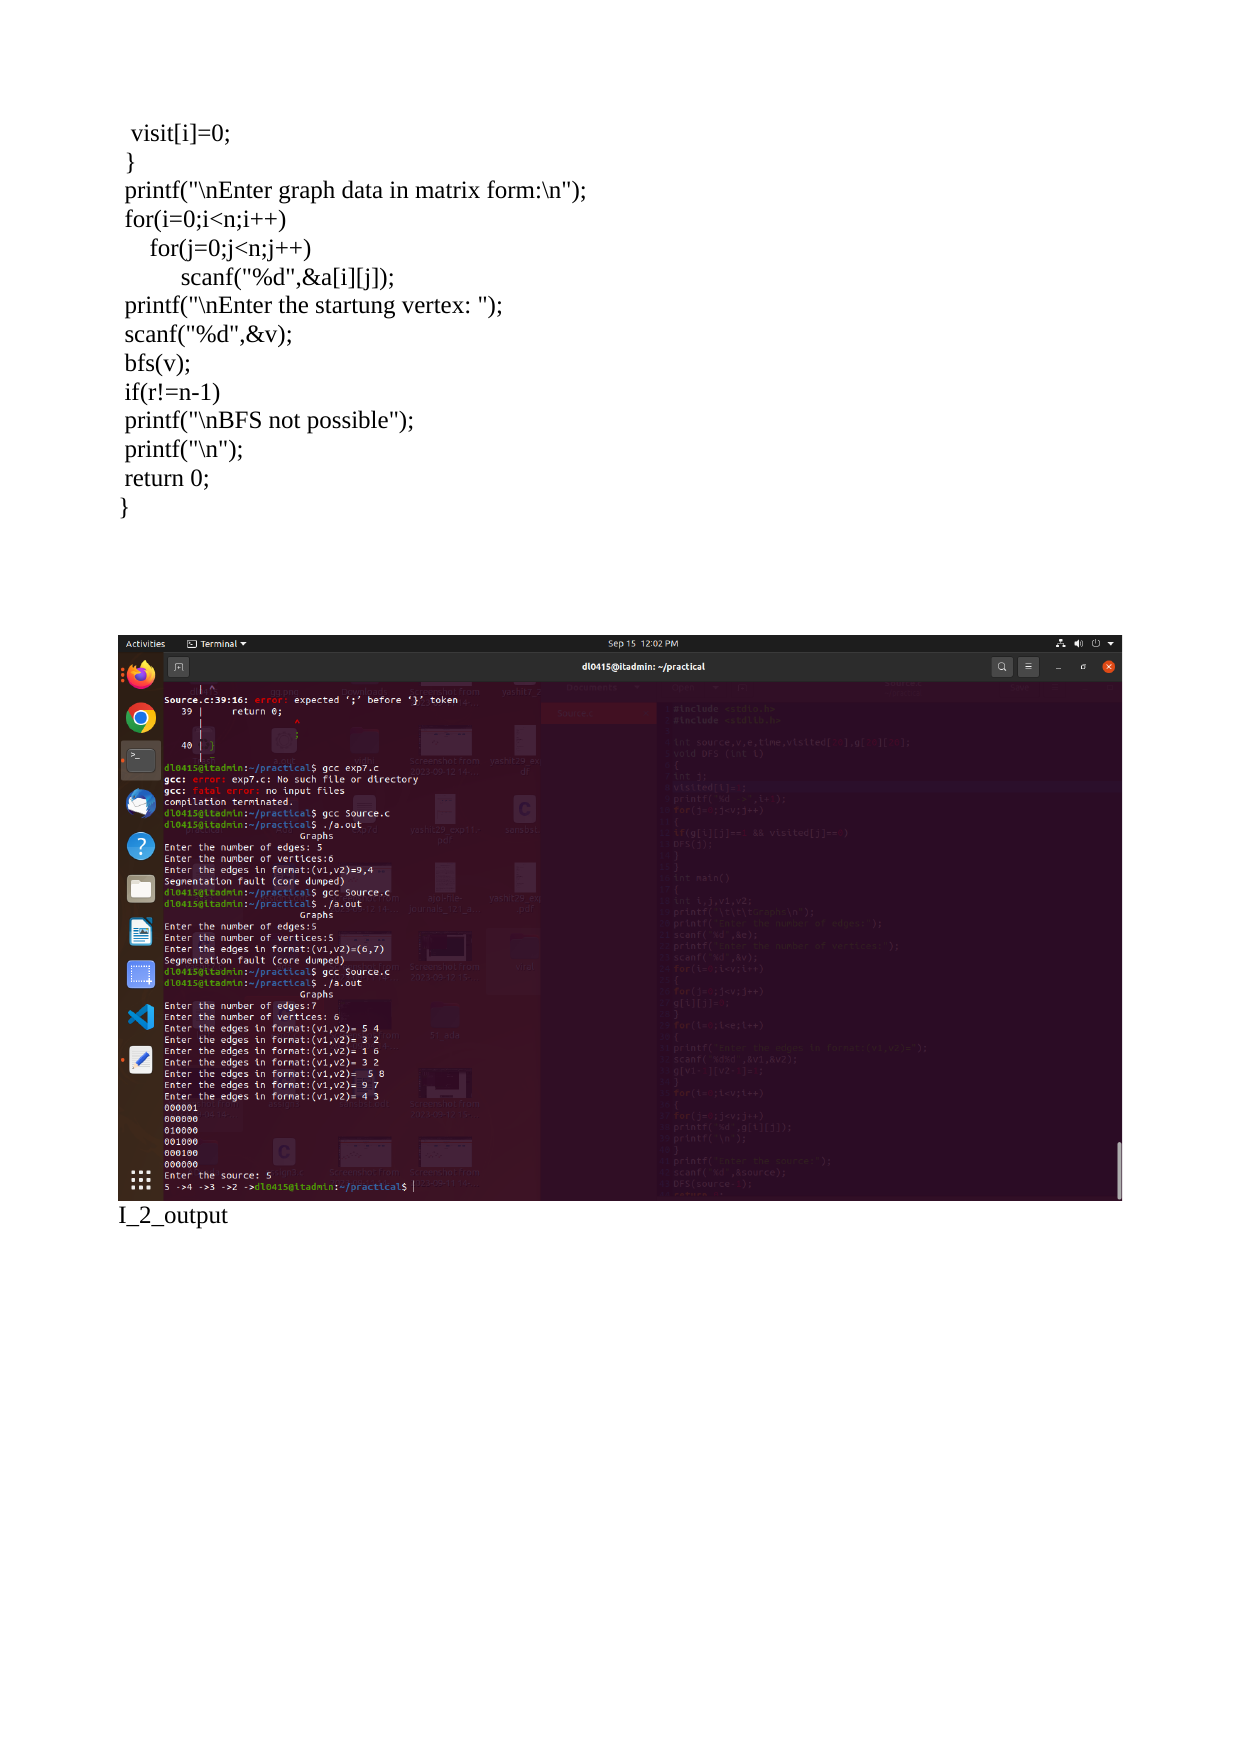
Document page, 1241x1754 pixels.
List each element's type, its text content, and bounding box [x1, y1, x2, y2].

text for(i=0;i<n;i++) [118, 204, 1122, 233]
text return 0; [118, 463, 1122, 492]
text scanf("%d",&a[i][j]); [118, 262, 1122, 291]
text for(j=0;j<n;j++) [118, 233, 1122, 262]
text if(r!=n-1) [118, 377, 1122, 406]
text printf("\nEnter graph data in matrix form:\n"); [118, 176, 1122, 204]
text scanf("%d",&v); [118, 319, 1122, 348]
text bfs(v); [118, 348, 1122, 377]
text } [118, 147, 1122, 176]
picture [118, 635, 1123, 1201]
text I_2_output [118, 1201, 1122, 1229]
text visit[i]=0; [118, 118, 1122, 147]
text printf("\n"); [118, 434, 1122, 463]
text printf("\nEnter the startung vertex: "); [118, 291, 1122, 319]
text printf("\nBFS not possible"); [118, 406, 1122, 434]
text } [118, 492, 1122, 521]
